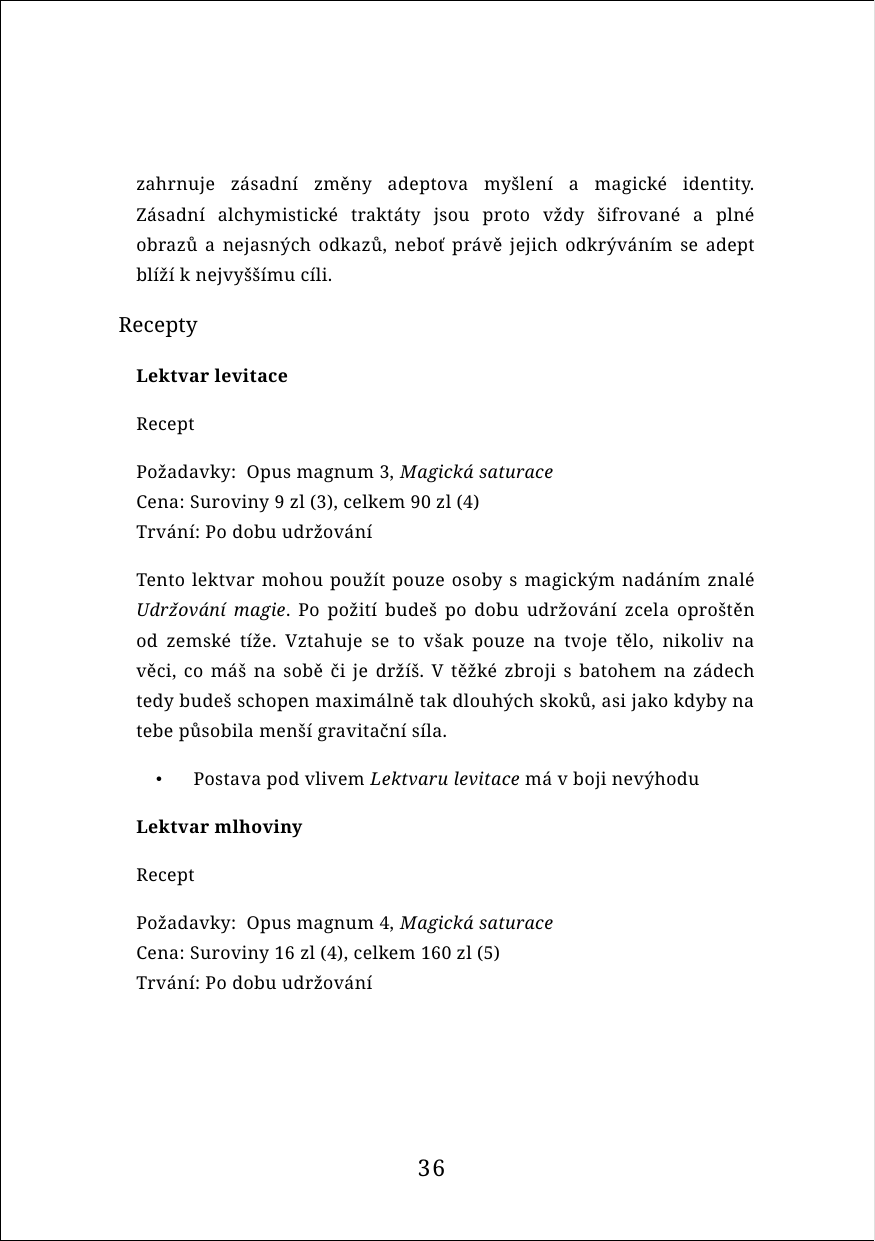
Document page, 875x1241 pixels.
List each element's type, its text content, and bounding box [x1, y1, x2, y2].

text Recept [136, 862, 756, 887]
text Tento lektvar mohou použít pouze osoby s magickým nadáním znalé Udržování magie. Po požití budeš po dobu udržování zcela oproštěn od zemské tíže. Vztahuje se to však pouze na tvoje tělo, nikoliv na věci, co máš na sobě či je držíš. V těžké zbroji s batohem na zádech tedy budeš schopen maximálně tak dlouhých skoků, asi jako kdyby na tebe působila menší gravitační síla. [136, 568, 756, 743]
text Recepty [118, 310, 756, 339]
text Požadavky: Opus magnum 3, Magická saturace Cena: Suroviny 9 zl (3), celkem 90 zl (4) Trvání: Po dobu udržování [136, 459, 756, 544]
text Lektvar levitace [136, 363, 756, 388]
text Lektvar mlhoviny [136, 814, 756, 839]
list Postava pod vlivem Lektvaru levitace má v boji nevýhodu [156, 767, 756, 791]
text Recept [136, 411, 756, 436]
text zahrnuje zásadní změny adeptova myšlení a magické identity. Zásadní alchymistické traktáty jsou proto vždy šifrované a plné obrazů a nejasných odkazů, neboť právě jejich odkrýváním se adept blíží k nejvyššímu cíli. [136, 172, 756, 287]
text Požadavky: Opus magnum 4, Magická saturace Cena: Suroviny 16 zl (4), celkem 160 zl (5) Trvání: Po dobu udržování [136, 910, 756, 995]
